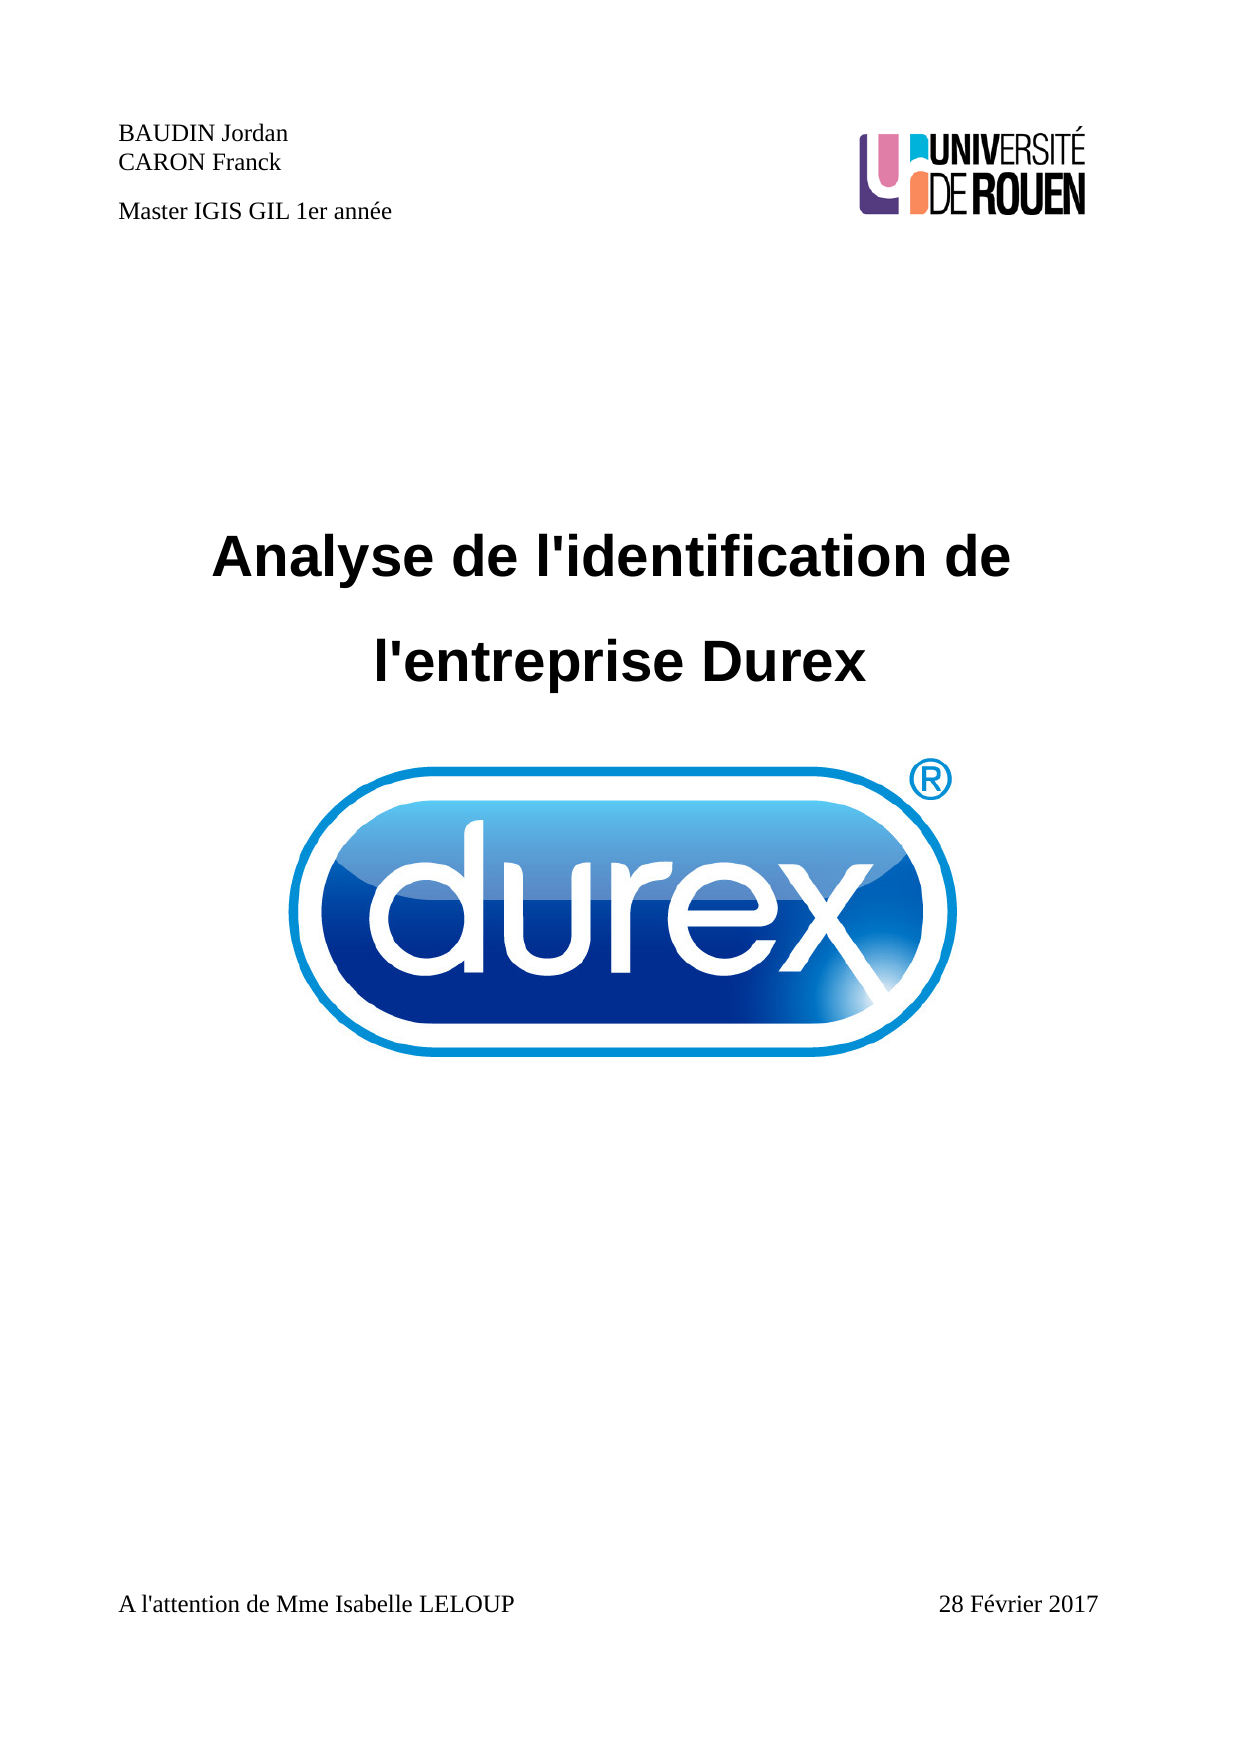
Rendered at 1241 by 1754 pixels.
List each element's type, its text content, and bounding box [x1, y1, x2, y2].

text A l'attention de Mme Isabelle LELOUP 28 Février 2017 [118, 1589, 1122, 1618]
title l'entreprise Durex [118, 626, 1122, 693]
title Analyse de l'identification de [118, 522, 1122, 589]
text Master IGIS GIL 1er année [118, 196, 1122, 225]
picture [859, 122, 1085, 219]
text BAUDIN Jordan [118, 118, 1122, 147]
picture [281, 706, 959, 1103]
text CARON Franck [118, 147, 859, 176]
text [1085, 147, 1122, 176]
